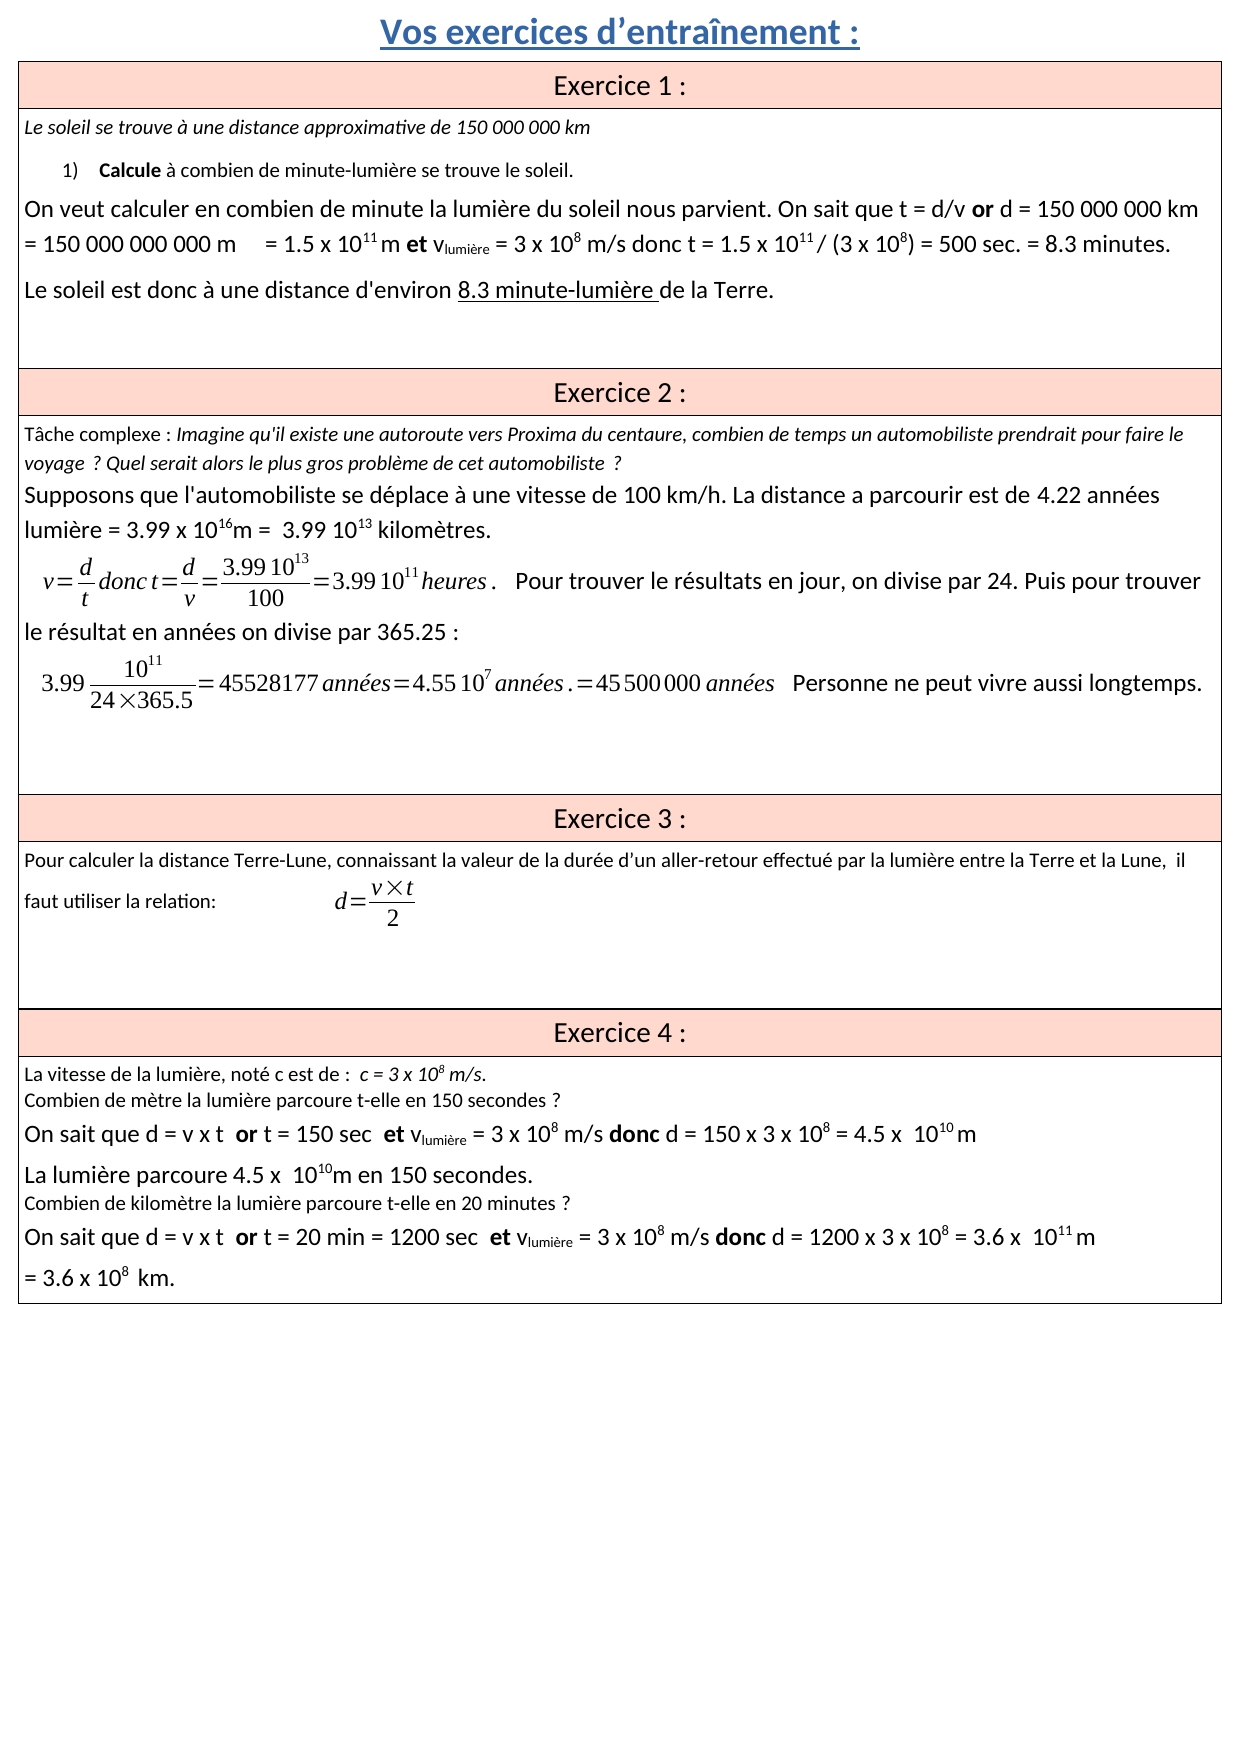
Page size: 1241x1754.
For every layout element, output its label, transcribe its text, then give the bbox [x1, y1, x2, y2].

table_header Exercice 4 : [19, 1010, 1221, 1056]
table_header Exercice 1 : [19, 62, 1221, 108]
table_cell Exercice 2 : [19, 369, 1221, 415]
table_cell Tâche complexe : Imagine qu'il existe une autoroute vers Proxima du centaure, combien de temps un automobiliste prendrait pour faire le voyage ? Quel serait alors le plus gros problème de cet automobiliste ? Supposons que l'automobiliste se déplace à une vitesse de 100 km/h. La distance a parcourir est de 4.22 années lumière = 3.99 x 1016m = 3.99 1013 kilomètres. Pour trouver le résultats en jour, on divise par 24. Puis pour trouver le résultat en années on divise par 365.25 : Personne ne peut vivre aussi longtemps. [19, 416, 1221, 794]
table_cell Pour calculer la distance Terre-Lune, connaissant la valeur de la durée d’un aller-retour effectué par la lumière entre la Terre et la Lune, il faut utiliser la relation: [19, 842, 1221, 1008]
text Vos exercices d’entraînement : [18, 8, 1221, 54]
table_header Exercice 3 : [19, 795, 1221, 841]
table_cell Le soleil se trouve à une distance approximative de 150 000 000 km Calcule à combien de minute-lumière se trouve le soleil. On veut calculer en combien de minute la lumière du soleil nous parvient. On sait que t = d/v or d = 150 000 000 km = 150 000 000 000 m = 1.5 x 1011 m et vlumière = 3 x 108 m/s donc t = 1.5 x 1011 / (3 x 108) = 500 sec. = 8.3 minutes. Le soleil est donc à une distance d'environ 8.3 minute-lumière de la Terre. [19, 109, 1221, 368]
table_cell La vitesse de la lumière, noté c est de : c = 3 x 108 m/s. Combien de mètre la lumière parcoure t-elle en 150 secondes ? On sait que d = v x t or t = 150 sec et vlumière = 3 x 108 m/s donc d = 150 x 3 x 108 = 4.5 x 1010 m La lumière parcoure 4.5 x 1010m en 150 secondes. Combien de kilomètre la lumière parcoure t-elle en 20 minutes ? On sait que d = v x t or t = 20 min = 1200 sec et vlumière = 3 x 108 m/s donc d = 1200 x 3 x 108 = 3.6 x 1011 m = 3.6 x 108 km. [19, 1057, 1221, 1302]
